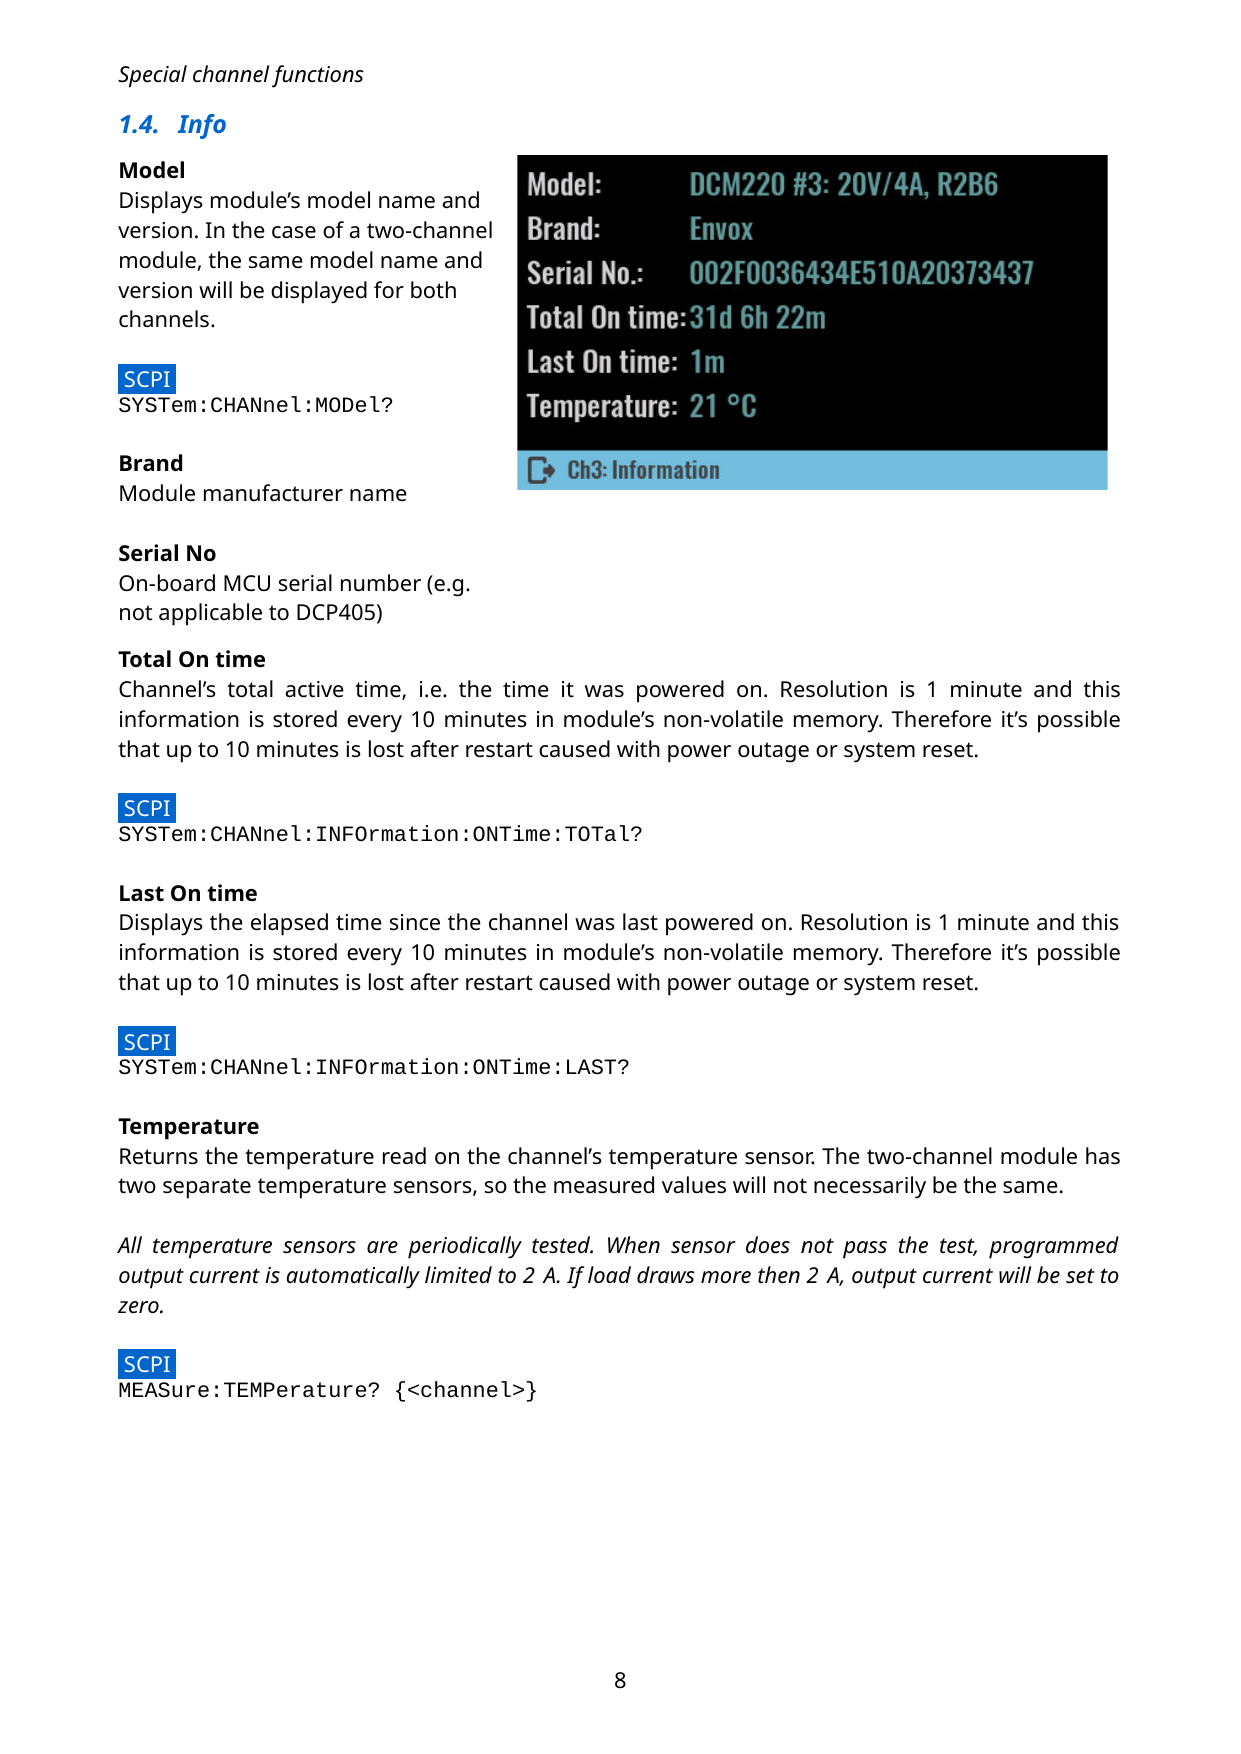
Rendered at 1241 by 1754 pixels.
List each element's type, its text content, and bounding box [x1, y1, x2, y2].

picture [517, 155, 1108, 490]
text Returns the temperature read on the channel’s temperature sensor. The two-channel module has two separate temperature sensors, so the measured values will not necessarily be the same. [118, 1141, 1122, 1200]
text Total On time [118, 644, 1122, 674]
text SCPI [118, 1349, 1122, 1379]
text SCPI [118, 1026, 1122, 1056]
text All temperature sensors are periodically tested. When sensor does not pass the test, programmed output current is automatically limited to 2 A. If load draws more then 2 A, output current will be set to zero. [118, 1230, 1122, 1319]
text SYSTem:CHANnel:INFOrmation:ONTime:TOTal? [118, 823, 1122, 848]
subtitle Info [118, 107, 1122, 141]
text MEASure:TEMPerature? {<channel>} [118, 1379, 1122, 1404]
text SCPI [118, 793, 1122, 823]
text Temperature [118, 1111, 1122, 1141]
text Channel’s total active time, i.e. the time it was powered on. Resolution is 1 minute and this information is stored every 10 minutes in module’s non-volatile memory. Therefore it’s possible that up to 10 minutes is lost after restart caused with power outage or system reset. [118, 674, 1122, 763]
text Last On time [118, 877, 1122, 907]
table_header [502, 155, 1123, 627]
text SYSTem:CHANnel:INFOrmation:ONTime:LAST? [118, 1056, 1122, 1081]
text Displays the elapsed time since the channel was last powered on. Resolution is 1 minute and this information is stored every 10 minutes in module’s non-volatile memory. Therefore it’s possible that up to 10 minutes is lost after restart caused with power outage or system reset. [118, 907, 1122, 997]
table_header Model Displays module’s model name and version. In the case of a two-channel module, the same model name and version will be displayed for both channels. SCPI SYSTem:CHANnel:MODel? Brand Module manufacturer name Serial No On-board MCU serial number (e.g. not applicable to DCP405) [118, 155, 502, 627]
